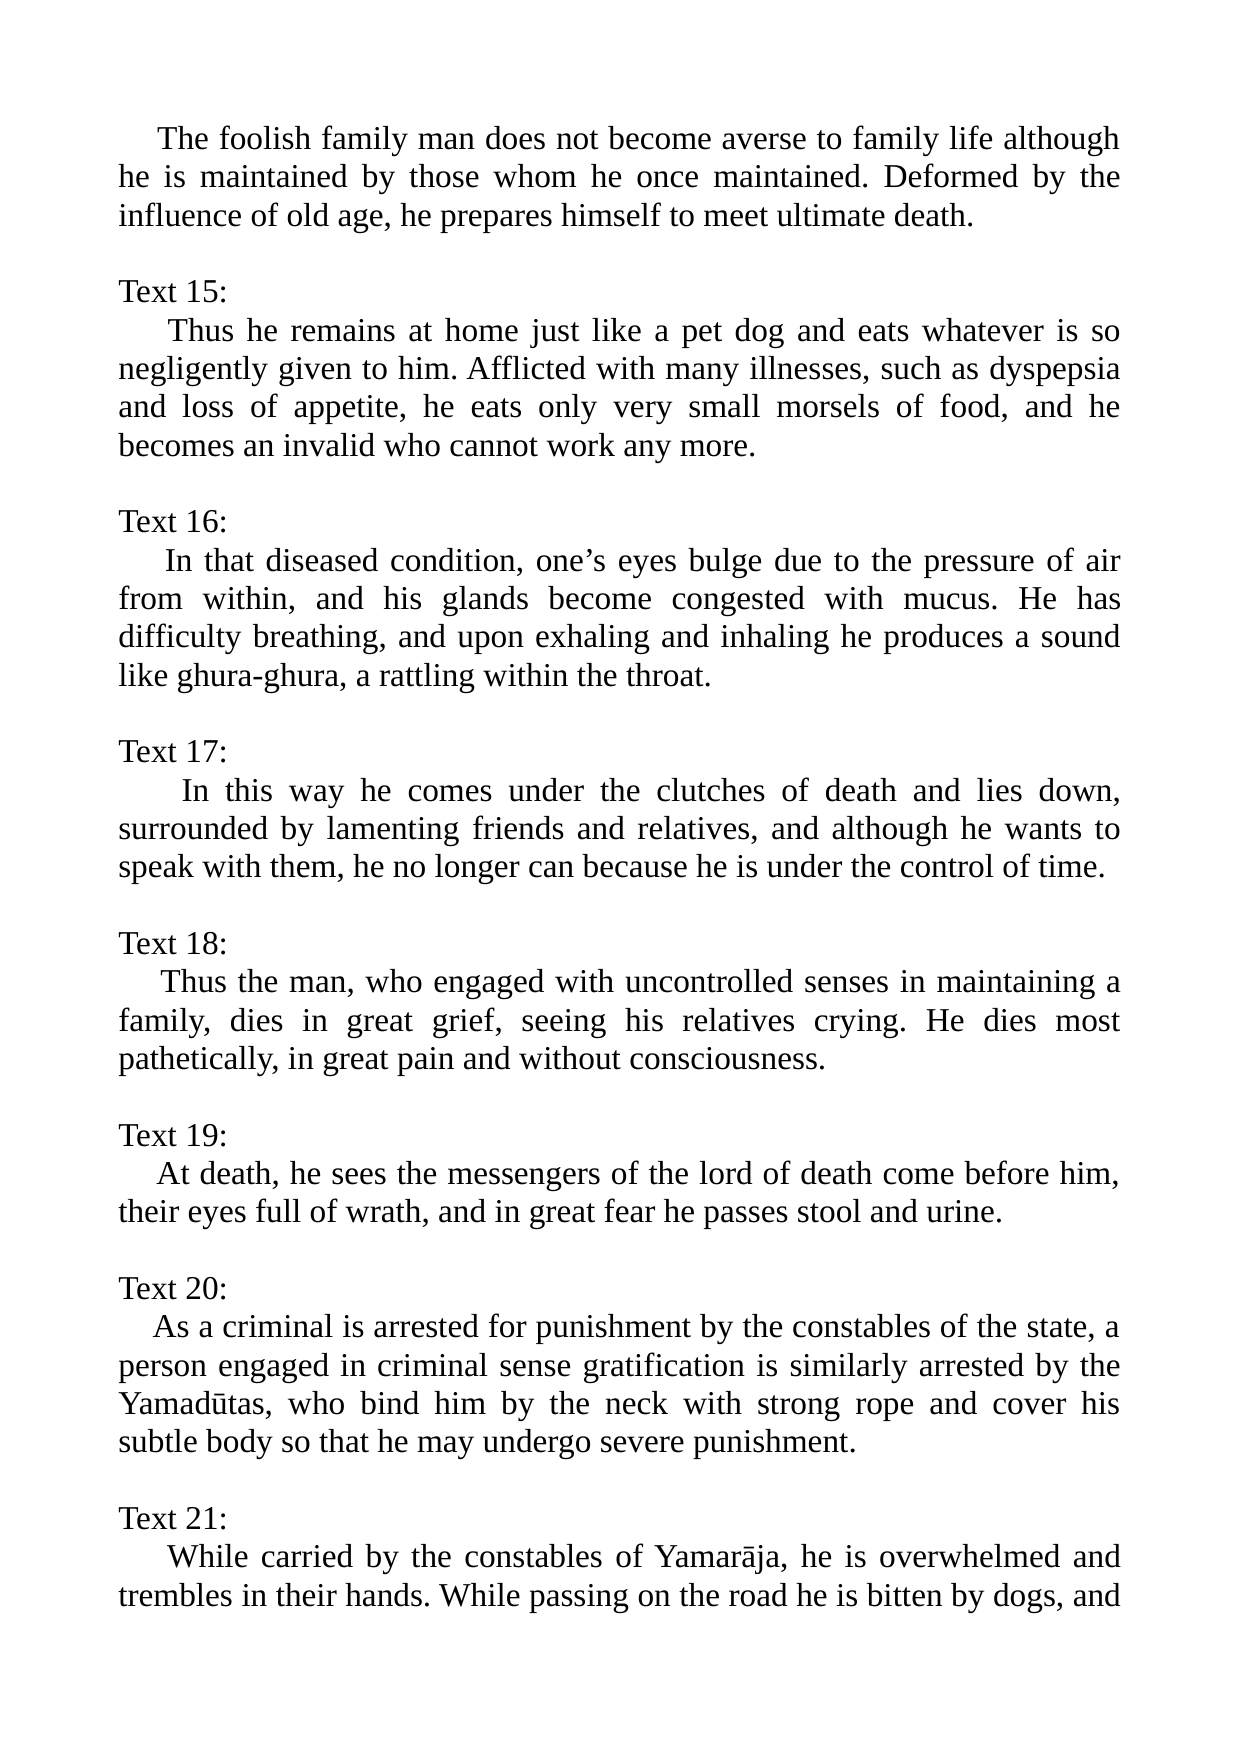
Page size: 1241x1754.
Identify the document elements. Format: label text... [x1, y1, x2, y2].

text Thus he remains at home just like a pet dog and eats whatever is so negligently given to him. Afflicted with many illnesses, such as dyspepsia and loss of appetite, he eats only very small morsels of food, and he becomes an invalid who cannot work any more. [118, 310, 1122, 463]
text Text 21: [118, 1498, 1122, 1536]
text Text 20: [118, 1268, 1122, 1306]
text In this way he comes under the clutches of death and lies down, surrounded by lamenting friends and relatives, and although he wants to speak with them, he no longer can because he is under the control of time. [118, 770, 1122, 885]
text The foolish family man does not become averse to family life although he is maintained by those whom he once maintained. Deformed by the influence of old age, he prepares himself to meet ultimate death. [118, 118, 1122, 233]
text Text 18: [118, 923, 1122, 961]
text Text 15: [118, 271, 1122, 310]
text In that diseased condition, one’s eyes bulge due to the pressure of air from within, and his glands become congested with mucus. He has difficulty breathing, and upon exhaling and inhaling he produces a sound like ghura-ghura, a rattling within the throat. [118, 540, 1122, 693]
text While carried by the constables of Yamarāja, he is overwhelmed and trembles in their hands. While passing on the road he is bitten by dogs, and [118, 1536, 1122, 1613]
text Text 16: [118, 501, 1122, 540]
text Text 19: [118, 1115, 1122, 1153]
text Thus the man, who engaged with uncontrolled senses in maintaining a family, dies in great grief, seeing his relatives crying. He dies most pathetically, in great pain and without consciousness. [118, 961, 1122, 1076]
text As a criminal is arrested for punishment by the constables of the state, a person engaged in criminal sense gratification is similarly arrested by the Yamadūtas, who bind him by the neck with strong rope and cover his subtle body so that he may undergo severe punishment. [118, 1306, 1122, 1460]
text At death, he sees the messengers of the lord of death come before him, their eyes full of wrath, and in great fear he passes stool and urine. [118, 1153, 1122, 1230]
text Text 17: [118, 731, 1122, 770]
